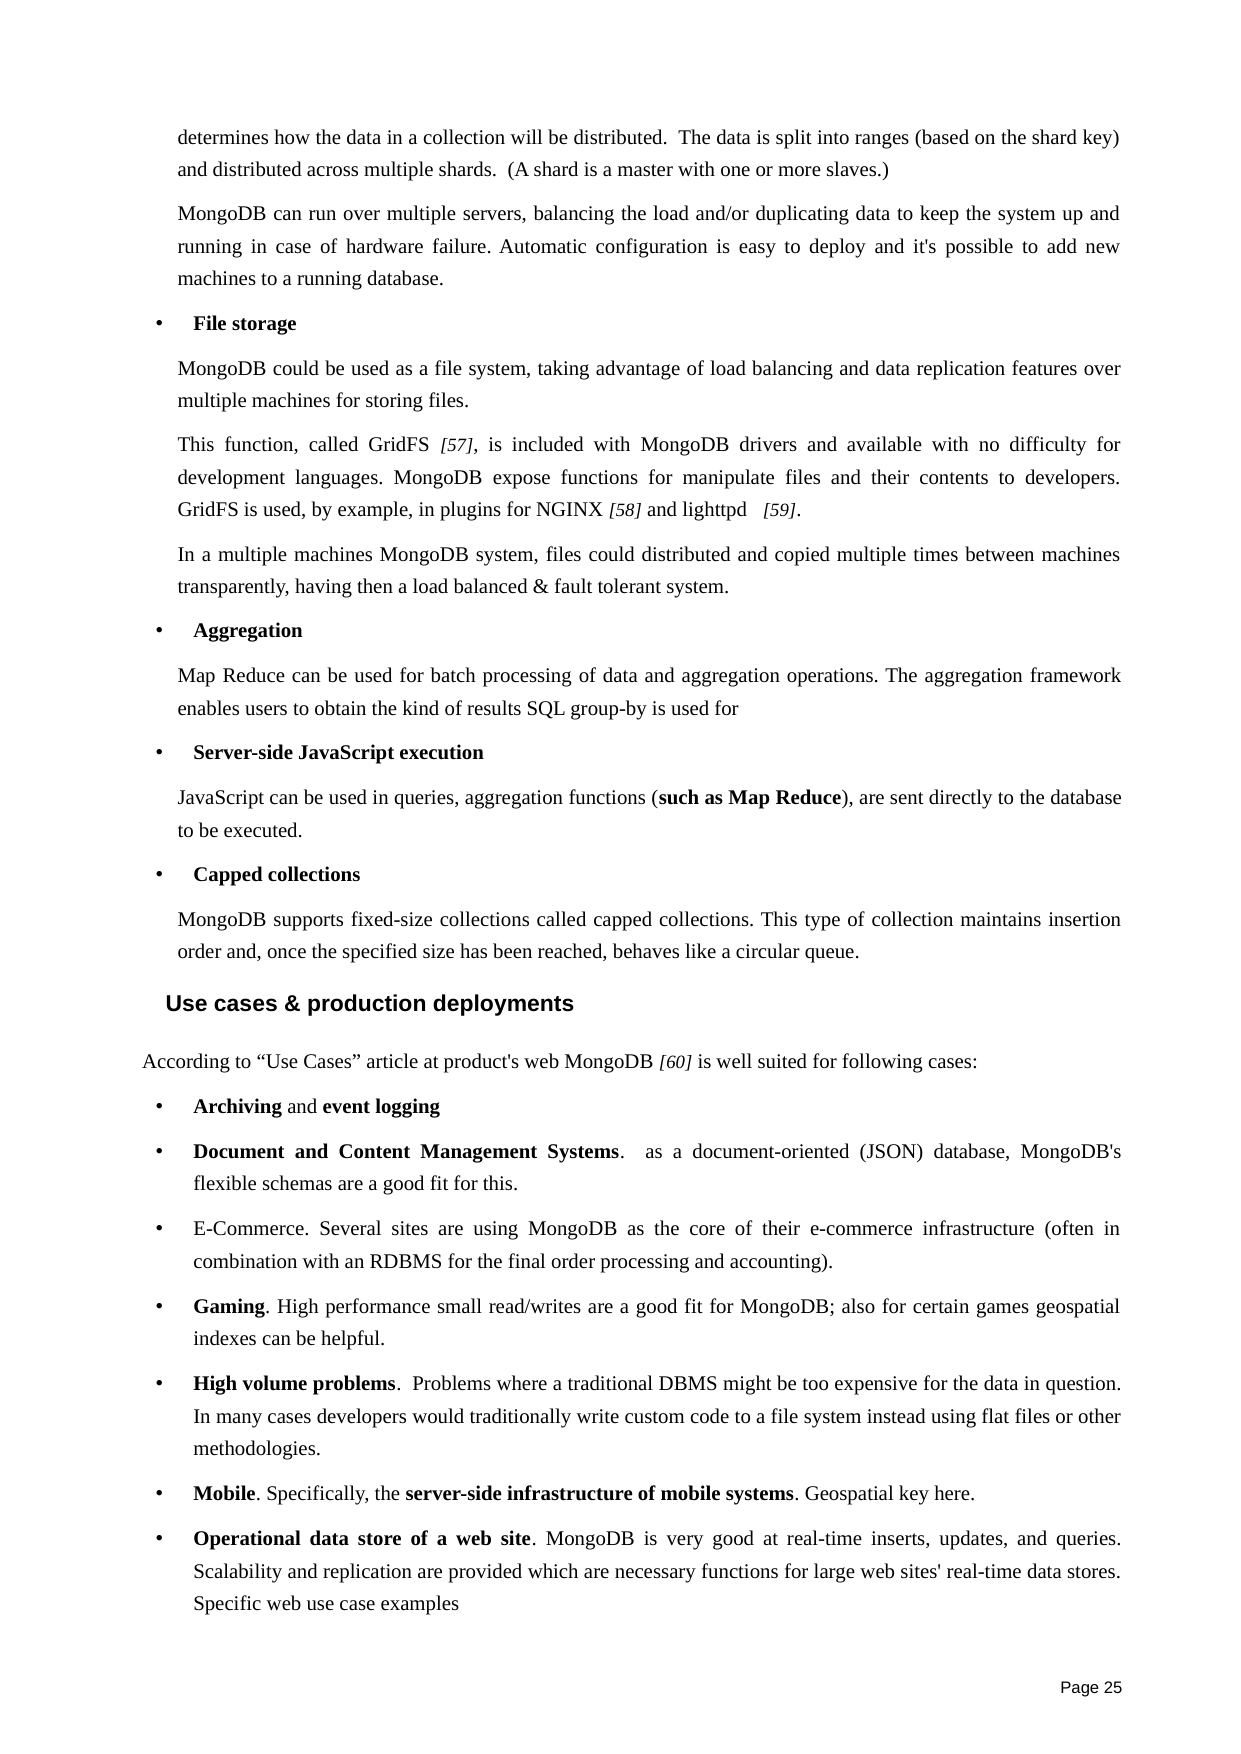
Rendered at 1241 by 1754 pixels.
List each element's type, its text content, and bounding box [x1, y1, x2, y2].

list E-Commerce. Several sites are using MongoDB as the core of their e-commerce infrastructure (often in combination with an RDBMS for the final order processing and accounting). [156, 1210, 1122, 1275]
text Map Reduce can be used for batch processing of data and aggregation operations. The aggregation framework enables users to obtain the kind of results SQL group-by is used for [177, 657, 1122, 722]
text determines how the data in a collection will be distributed. The data is split into ranges (based on the shard key) and distributed across multiple shards. (A shard is a master with one or more slaves.) [177, 118, 1122, 183]
text MongoDB can run over multiple servers, balancing the load and/or duplicating data to keep the system up and running in case of hardware failure. Automatic configuration is easy to deploy and it's possible to add new machines to a running database. [177, 195, 1122, 292]
list File storage [156, 304, 1122, 337]
text JavaScript can be used in queries, aggregation functions (such as Map Reduce), are sent directly to the database to be executed. [177, 779, 1122, 844]
list Capped collections [156, 856, 1122, 888]
list Operational data store of a web site. MongoDB is very good at real-time inserts, updates, and queries. Scalability and replication are provided which are necessary functions for large web sites' real-time data stores. Specific web use case examples [156, 1520, 1122, 1617]
list Document and Content Management Systems. as a document-oriented (JSON) database, MongoDB's flexible schemas are a good fit for this. [156, 1132, 1122, 1197]
text According to “Use Cases” article at product's web MongoDB [60] is well suited for following cases: [118, 1042, 1122, 1075]
text MongoDB supports fixed-size collections called capped collections. This type of collection maintains insertion order and, once the specified size has been reached, behaves like a circular queue. [177, 901, 1122, 966]
list Gaming. High performance small read/writes are a good fit for MongoDB; also for certain games geospatial indexes can be helpful. [156, 1287, 1122, 1352]
text MongoDB could be used as a file system, taking advantage of load balancing and data replication features over multiple machines for storing files. [177, 349, 1122, 414]
list Aggregation [156, 612, 1122, 644]
list Archiving and event logging [156, 1087, 1122, 1120]
text This function, called GridFS [57], is included with MongoDB drivers and available with no difficulty for development languages. MongoDB expose functions for manipulate files and their contents to developers. GridFS is used, by example, in plugins for NGINX [58] and lighttpd [59]. [177, 426, 1122, 523]
subtitle Use cases & production deployments [165, 990, 1122, 1017]
list High volume problems. Problems where a traditional DBMS might be too expensive for the data in question. In many cases developers would traditionally write custom code to a file system instead using flat files or other methodologies. [156, 1365, 1122, 1462]
list Server-side JavaScript execution [156, 734, 1122, 766]
text In a multiple machines MongoDB system, files could distributed and copied multiple times between machines transparently, having then a load balanced & fault tolerant system. [177, 535, 1122, 600]
list Mobile. Specifically, the server-side infrastructure of mobile systems. Geospatial key here. [156, 1475, 1122, 1507]
